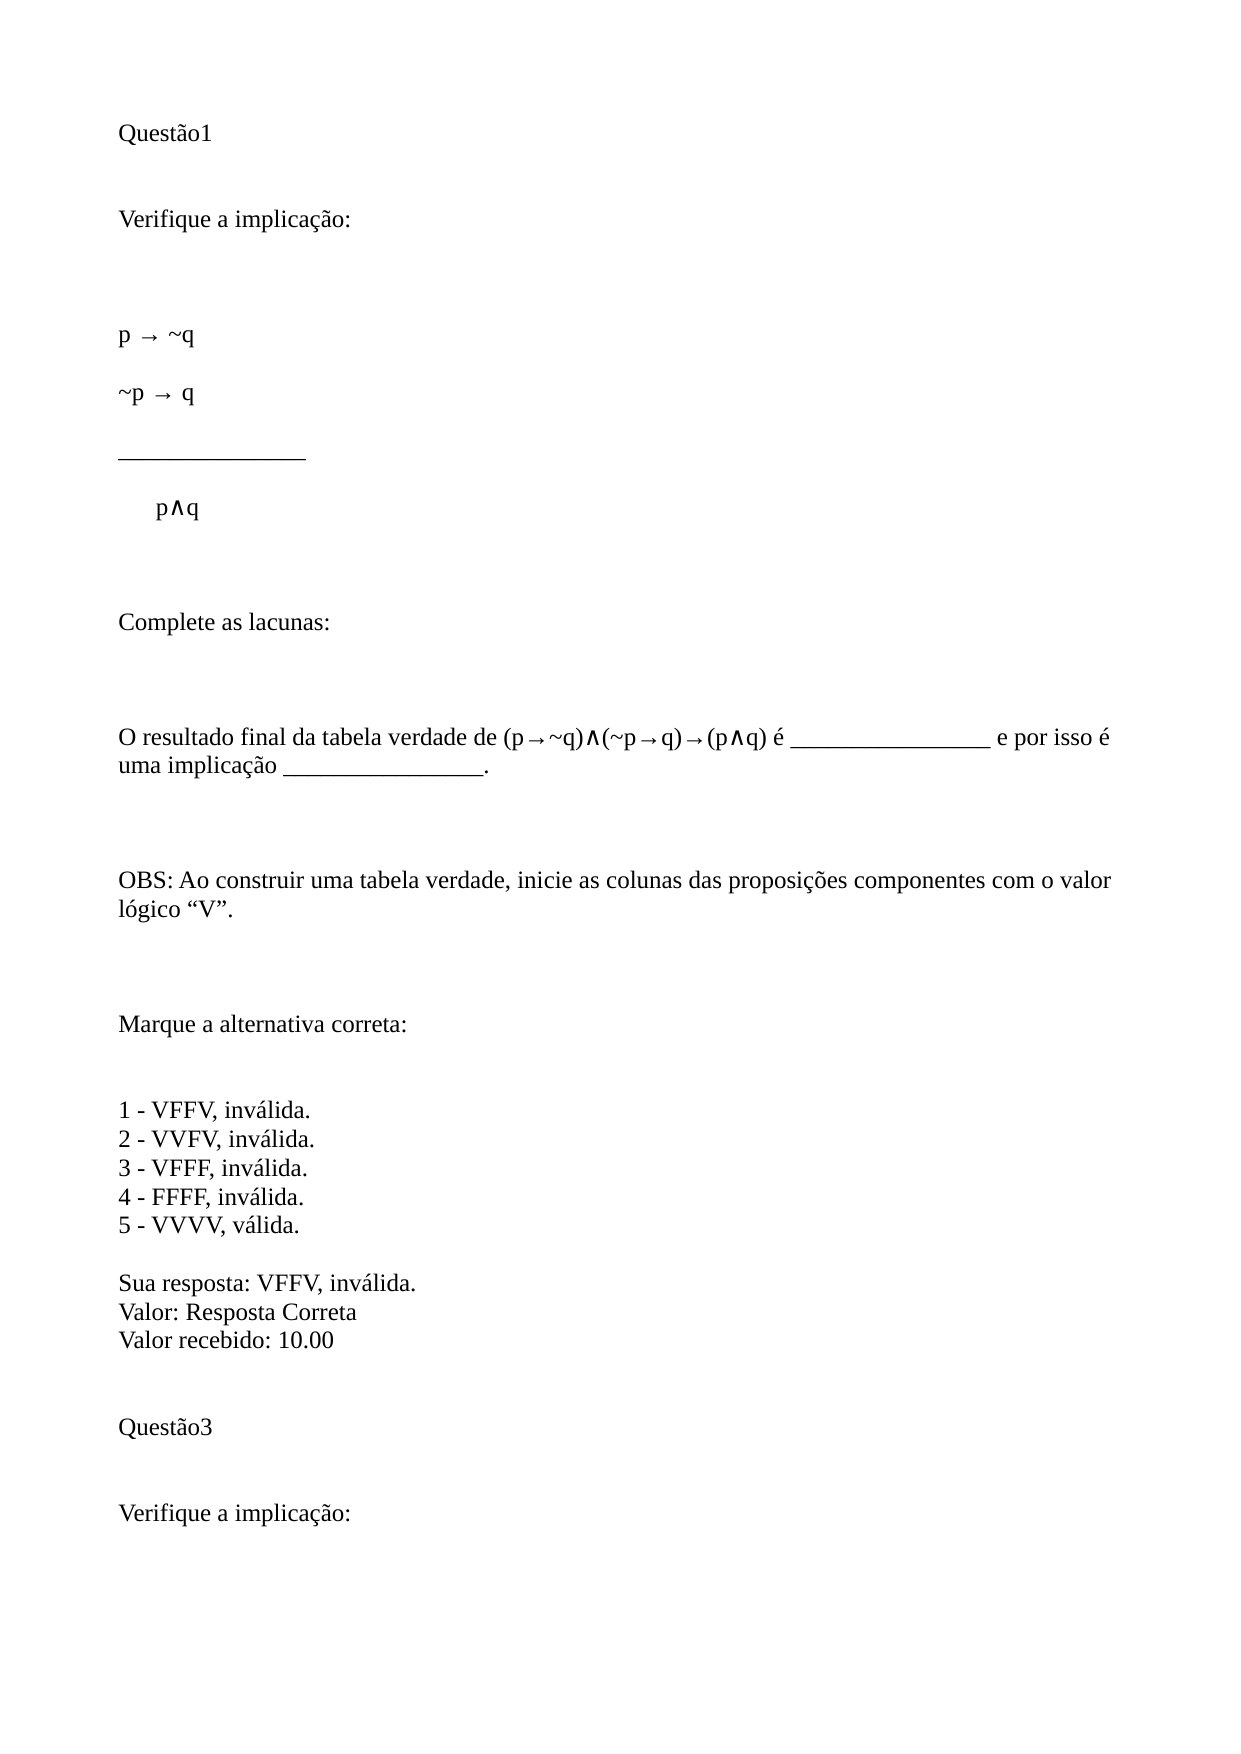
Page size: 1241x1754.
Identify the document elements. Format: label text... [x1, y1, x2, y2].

text Sua resposta: VFFV, inválida. [118, 1268, 1122, 1297]
text Valor recebido: 10.00 [118, 1326, 1122, 1354]
text ~p → q [118, 377, 1122, 406]
text Questão1 [118, 118, 1122, 147]
text 5 - VVVV, válida. [118, 1211, 1122, 1239]
text Valor: Resposta Correta [118, 1297, 1122, 1326]
text Verifique a implicação: [118, 1498, 1122, 1527]
text p∧q [118, 492, 1122, 521]
text Marque a alternativa correta: [118, 1009, 1122, 1038]
text Verifique a implicação: [118, 204, 1122, 233]
text O resultado final da tabela verdade de (p→~q)∧(~p→q)→(p∧q) é ________________ e por isso é uma implicação ________________. [118, 722, 1122, 779]
text OBS: Ao construir uma tabela verdade, inicie as colunas das proposições componentes com o valor lógico “V”. [118, 866, 1122, 923]
text Complete as lacunas: [118, 607, 1122, 636]
text p → ~q [118, 319, 1122, 348]
text Questão3 [118, 1412, 1122, 1441]
text 4 - FFFF, inválida. [118, 1182, 1122, 1211]
text 2 - VVFV, inválida. [118, 1124, 1122, 1153]
text 3 - VFFF, inválida. [118, 1153, 1122, 1182]
text 1 - VFFV, inválida. [118, 1096, 1122, 1124]
text _______________ [118, 434, 1122, 463]
